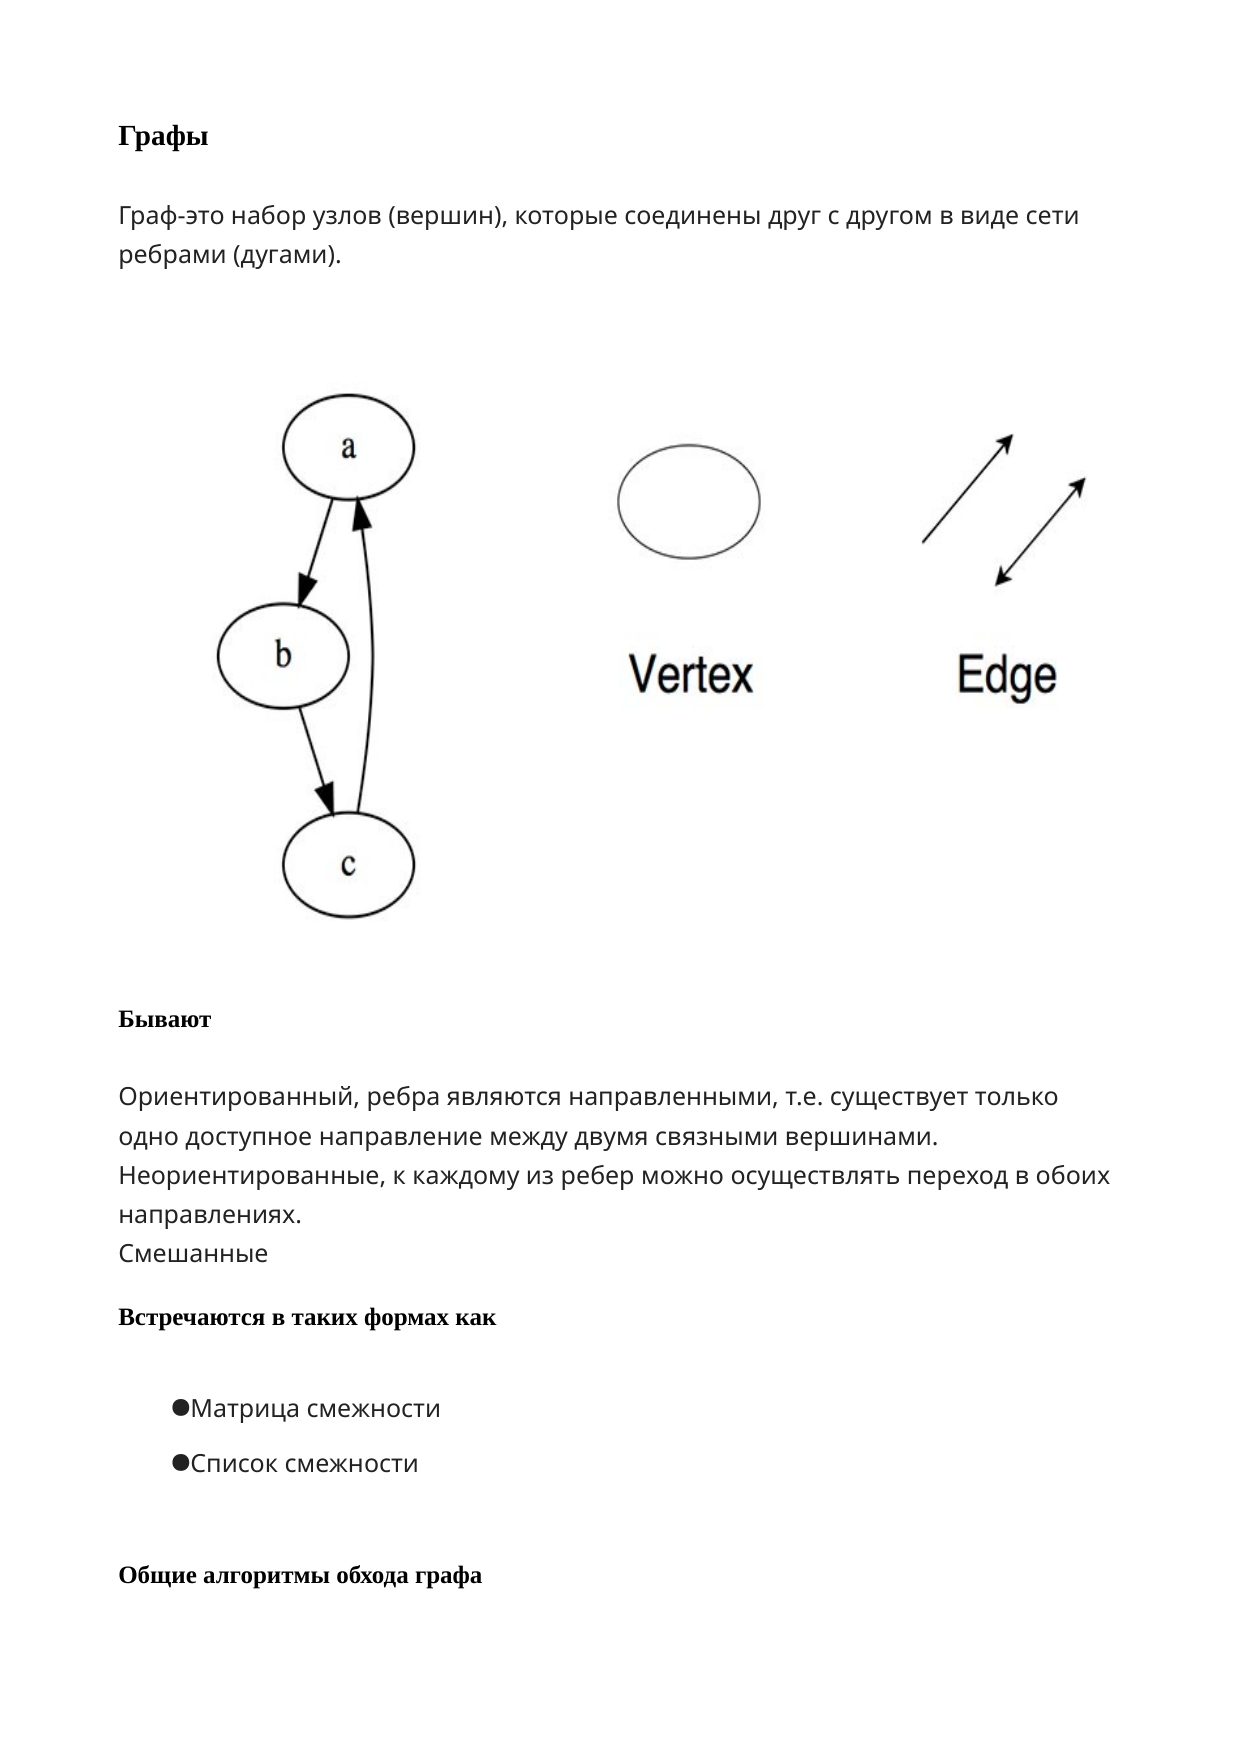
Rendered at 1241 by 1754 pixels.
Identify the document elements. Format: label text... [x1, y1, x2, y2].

list Список смежности [118, 1445, 1122, 1479]
subtitle Графы [118, 118, 1122, 152]
subtitle Бывают [118, 1004, 1122, 1033]
picture [118, 308, 1161, 973]
text Ориентированный, ребра являются направленными, т.е. существует только одно доступное направление между двумя связными вершинами. Неориентированные, к каждому из ребер можно осуществлять переход в обоих направлениях. Смешанные [118, 1045, 1122, 1270]
text Граф-это набор узлов (вершин), которые соединены друг с другом в виде сети ребрами (дугами). [118, 164, 1122, 308]
list Матрица смежности [118, 1391, 1122, 1425]
subtitle Общие алгоритмы обхода графа [118, 1560, 1122, 1589]
subtitle Встречаются в таких формах как [118, 1302, 1122, 1331]
